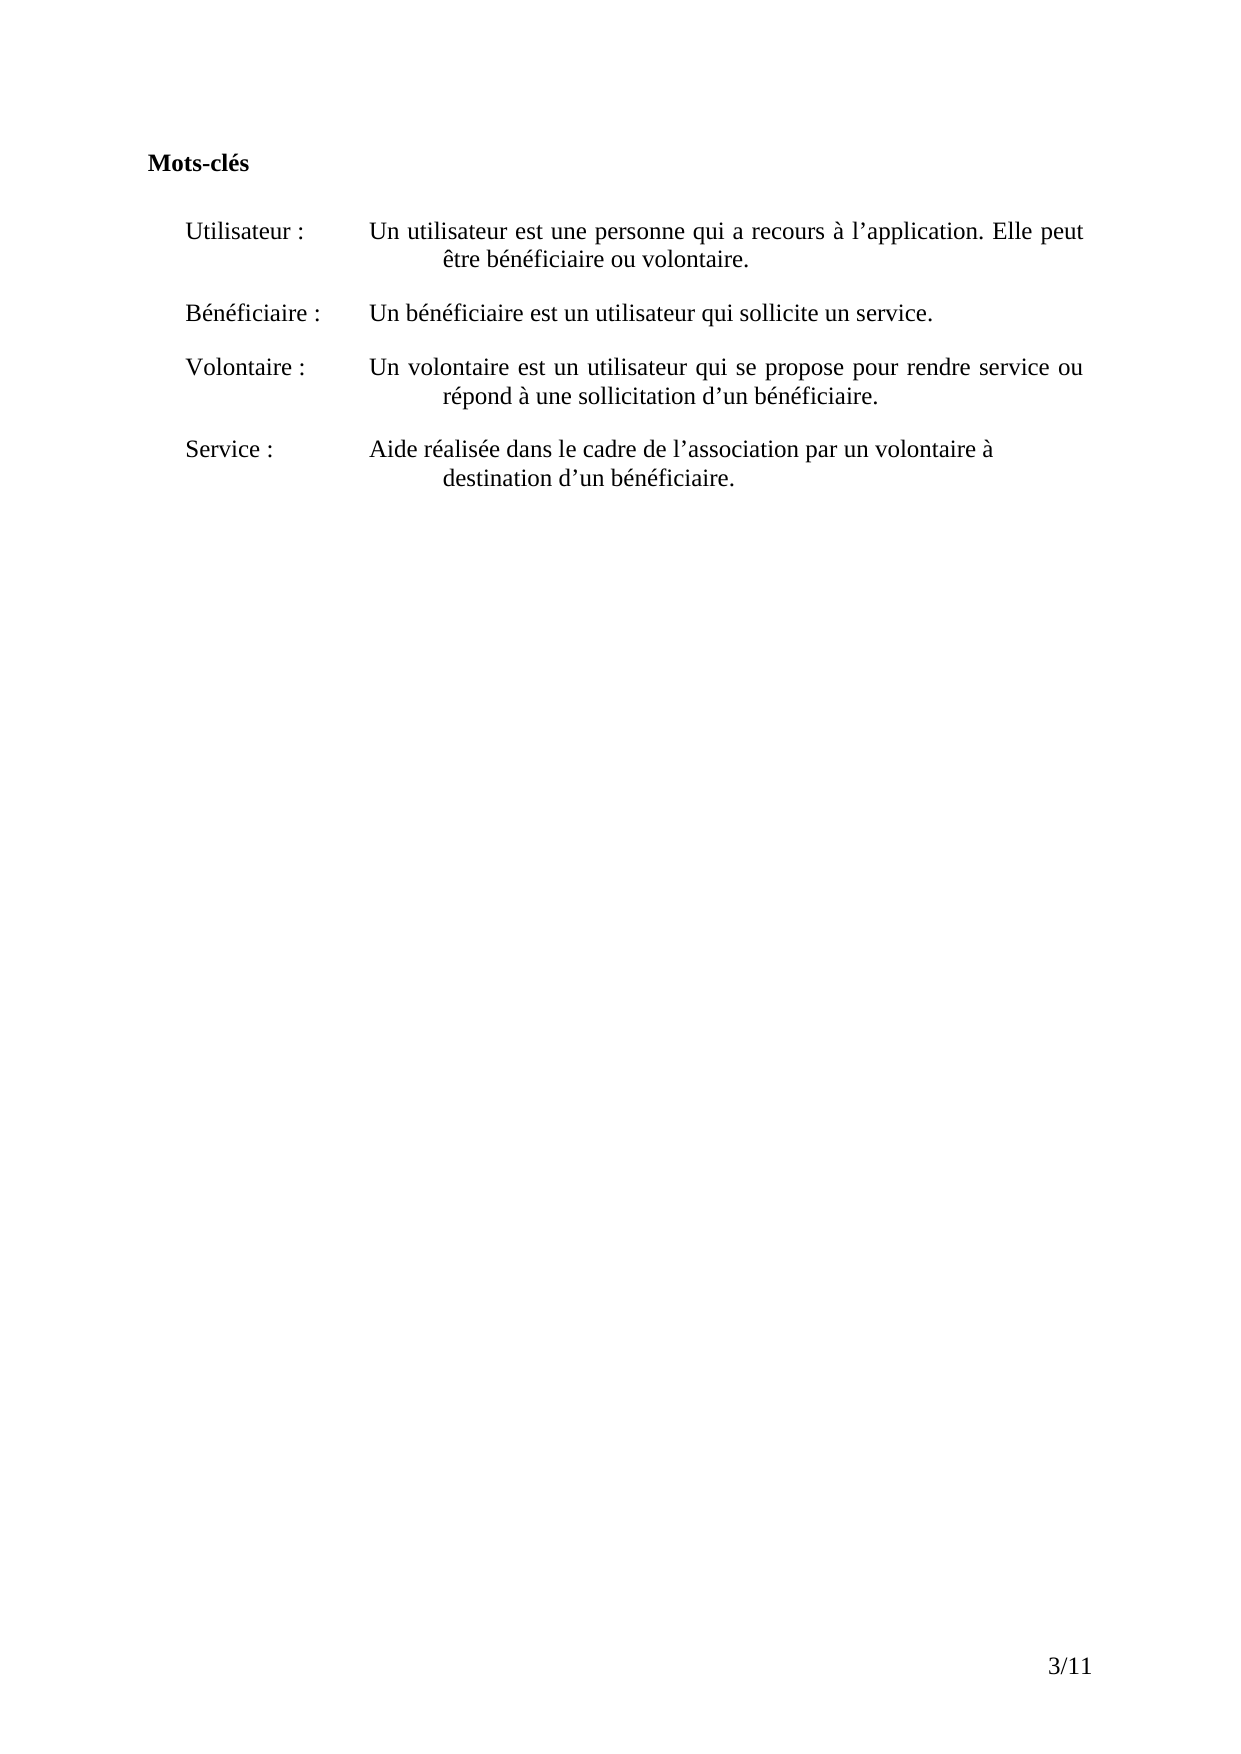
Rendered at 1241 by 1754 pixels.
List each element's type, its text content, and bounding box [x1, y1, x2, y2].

text Volontaire : Un volontaire est un utilisateur qui se propose pour rendre service ou répond à une sollicitation d’un bénéficiaire. [148, 352, 1092, 409]
text Service : Aide réalisée dans le cadre de l’association par un volontaire à destination d’un bénéficiaire. [148, 434, 1092, 492]
text Bénéficiaire : Un bénéficiaire est un utilisateur qui sollicite un service. [148, 298, 1092, 327]
text Utilisateur : Un utilisateur est une personne qui a recours à l’application. Elle peut être bénéficiaire ou volontaire. [148, 216, 1092, 273]
subtitle Mots-clés [148, 148, 1092, 176]
